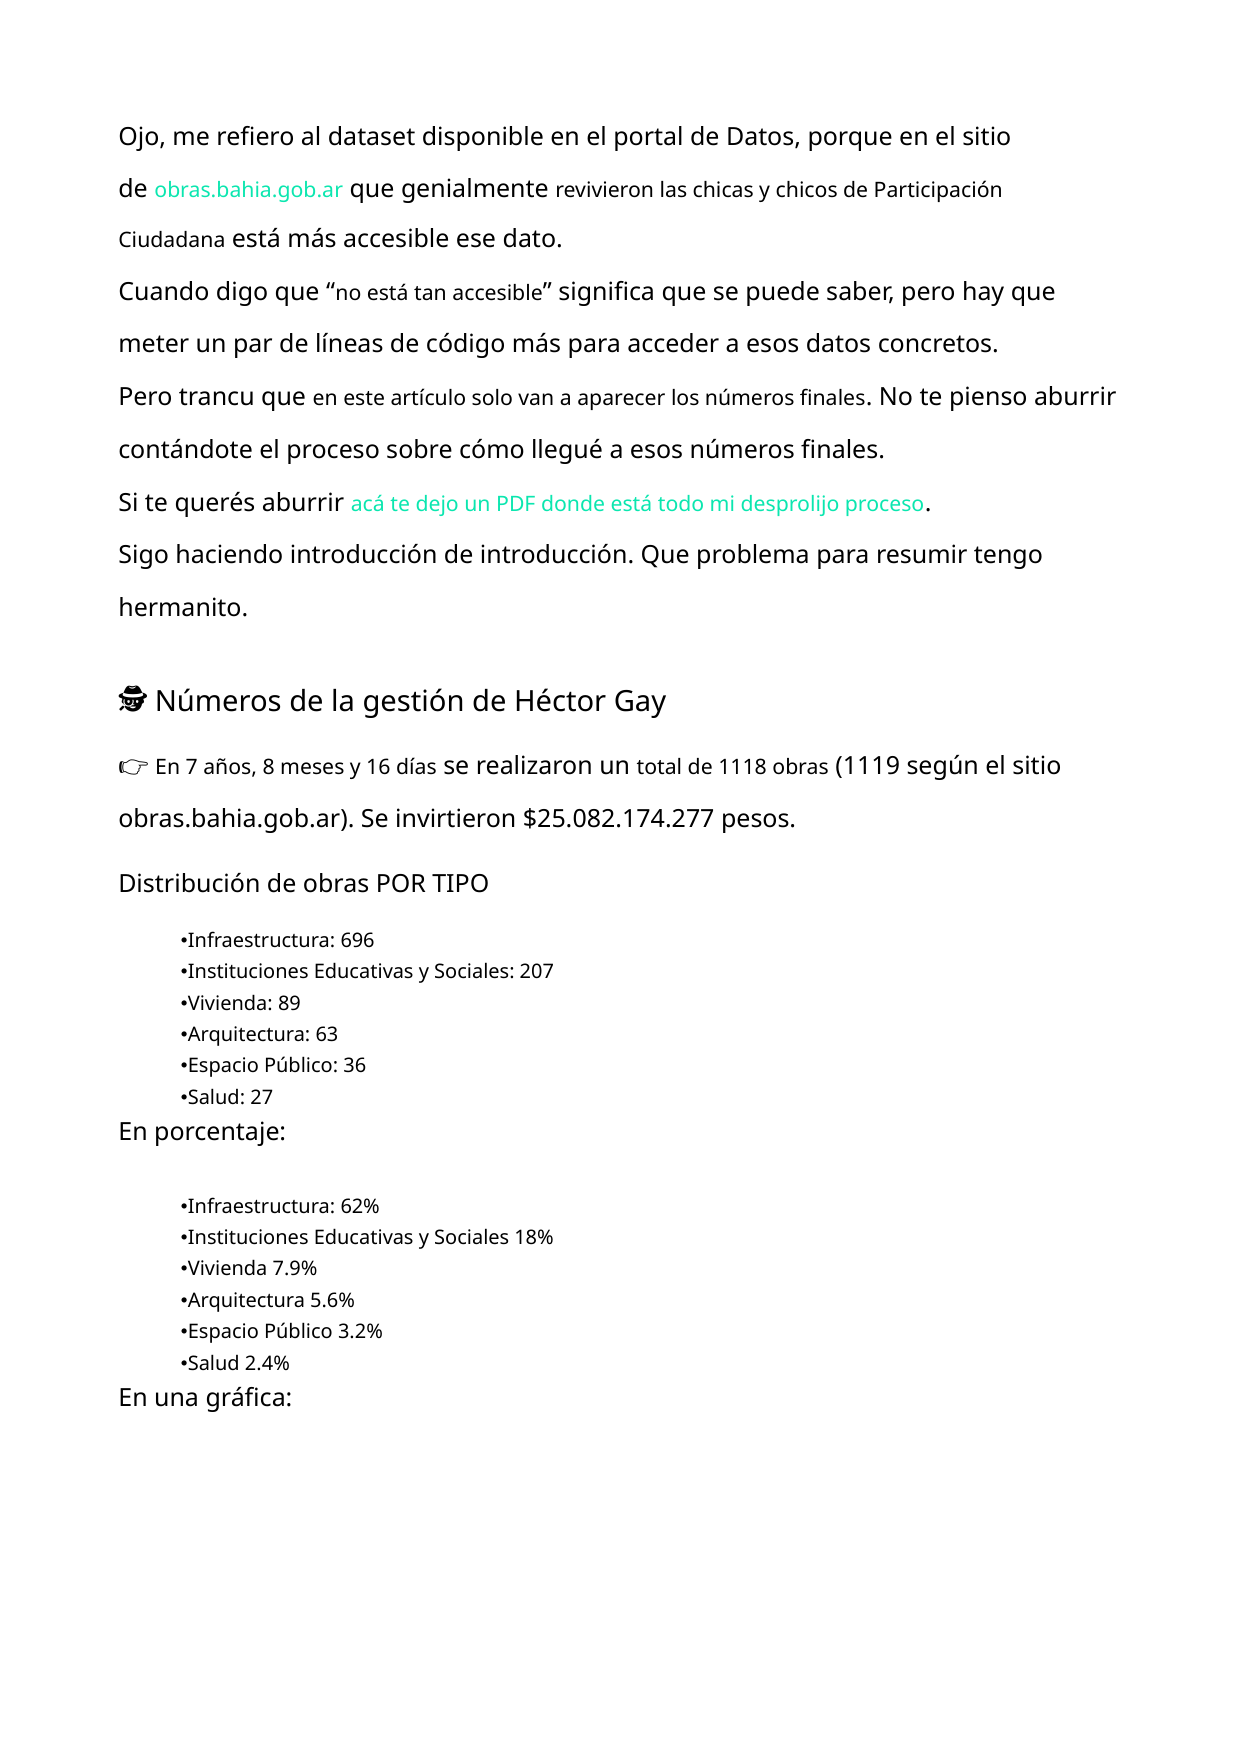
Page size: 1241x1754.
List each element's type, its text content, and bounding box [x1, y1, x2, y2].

subtitle 🕵️ Números de la gestión de Héctor Gay [118, 680, 1122, 719]
list Salud: 27 [181, 1083, 1122, 1110]
list Infraestructura: 62% [181, 1192, 1122, 1219]
list Instituciones Educativas y Sociales 18% [181, 1223, 1122, 1250]
subtitle Distribución de obras POR TIPO [118, 866, 1122, 900]
text En una gráfica: [118, 1380, 1122, 1414]
list Instituciones Educativas y Sociales: 207 [181, 957, 1122, 984]
list Arquitectura 5.6% [181, 1286, 1122, 1313]
list Infraestructura: 696 [181, 926, 1122, 953]
text Si te querés aburrir acá te dejo un PDF donde está todo mi desprolijo proceso. [118, 484, 1122, 518]
text Sigo haciendo introducción de introducción. Que problema para resumir tengo hermanito. [118, 537, 1122, 624]
list Vivienda: 89 [181, 989, 1122, 1016]
text Cuando digo que “no está tan accesible” significa que se puede saber, pero hay que meter un par de líneas de código más para acceder a esos datos concretos. [118, 273, 1122, 360]
text En porcentaje: [118, 1114, 1122, 1148]
text Pero trancu que en este artículo solo van a aparecer los números finales. No te pienso aburrir contándote el proceso sobre cómo llegué a esos números finales. [118, 379, 1122, 466]
text 👉 En 7 años, 8 meses y 16 días se realizaron un total de 1118 obras (1119 según el sitio obras.bahia.gob.ar). Se invirtieron $25.082.174.277 pesos. [118, 748, 1122, 835]
list Espacio Público 3.2% [181, 1317, 1122, 1344]
list Salud 2.4% [181, 1348, 1122, 1376]
list Arquitectura: 63 [181, 1020, 1122, 1047]
list Espacio Público: 36 [181, 1051, 1122, 1079]
list Vivienda 7.9% [181, 1254, 1122, 1282]
text Ojo, me refiero al dataset disponible en el portal de Datos, porque en el sitio de obras.bahia.gob.ar que genialmente revivieron las chicas y chicos de Participación Ciudadana está más accesible ese dato. [118, 118, 1122, 255]
